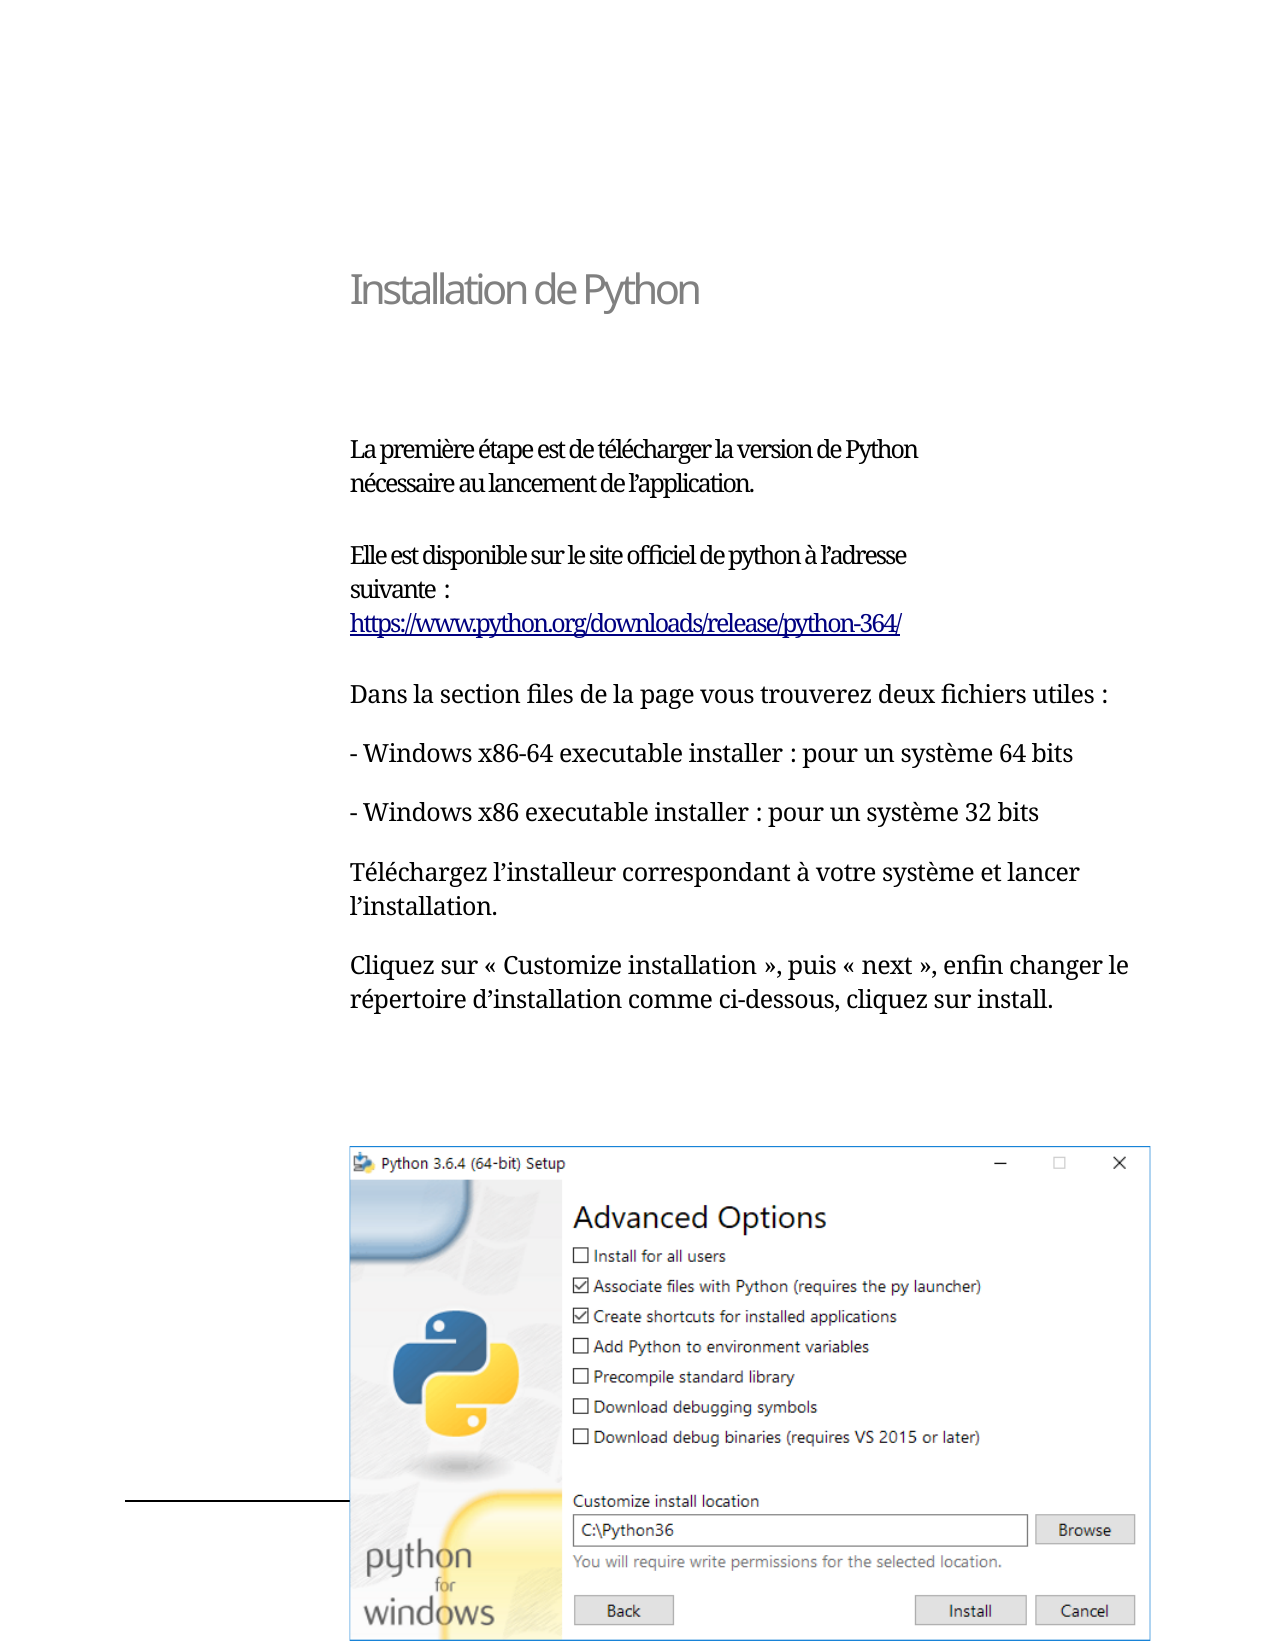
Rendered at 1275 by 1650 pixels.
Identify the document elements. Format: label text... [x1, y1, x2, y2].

subtitle La première étape est de télécharger la version de Python nécessaire au lancement de l’application. [349, 432, 963, 500]
text Téléchargez l’installeur correspondant à votre système et lancer l’installation. [349, 854, 1151, 922]
text - Windows x86-64 executable installer : pour un système 64 bits [349, 736, 1151, 770]
subtitle Elle est disponible sur le site officiel de python à l’adresse suivante : https://www.python.org/downloads/release/python-364/ [349, 537, 963, 639]
text Cliquez sur « Customize installation », puis « next », enfin changer le répertoire d’installation comme ci-dessous, cliquez sur install. [349, 947, 1151, 1015]
title Installation de Python [349, 260, 926, 317]
text Dans la section files de la page vous trouverez deux fichiers utiles : [349, 677, 1151, 711]
text - Windows x86 executable installer : pour un système 32 bits [349, 795, 1151, 829]
